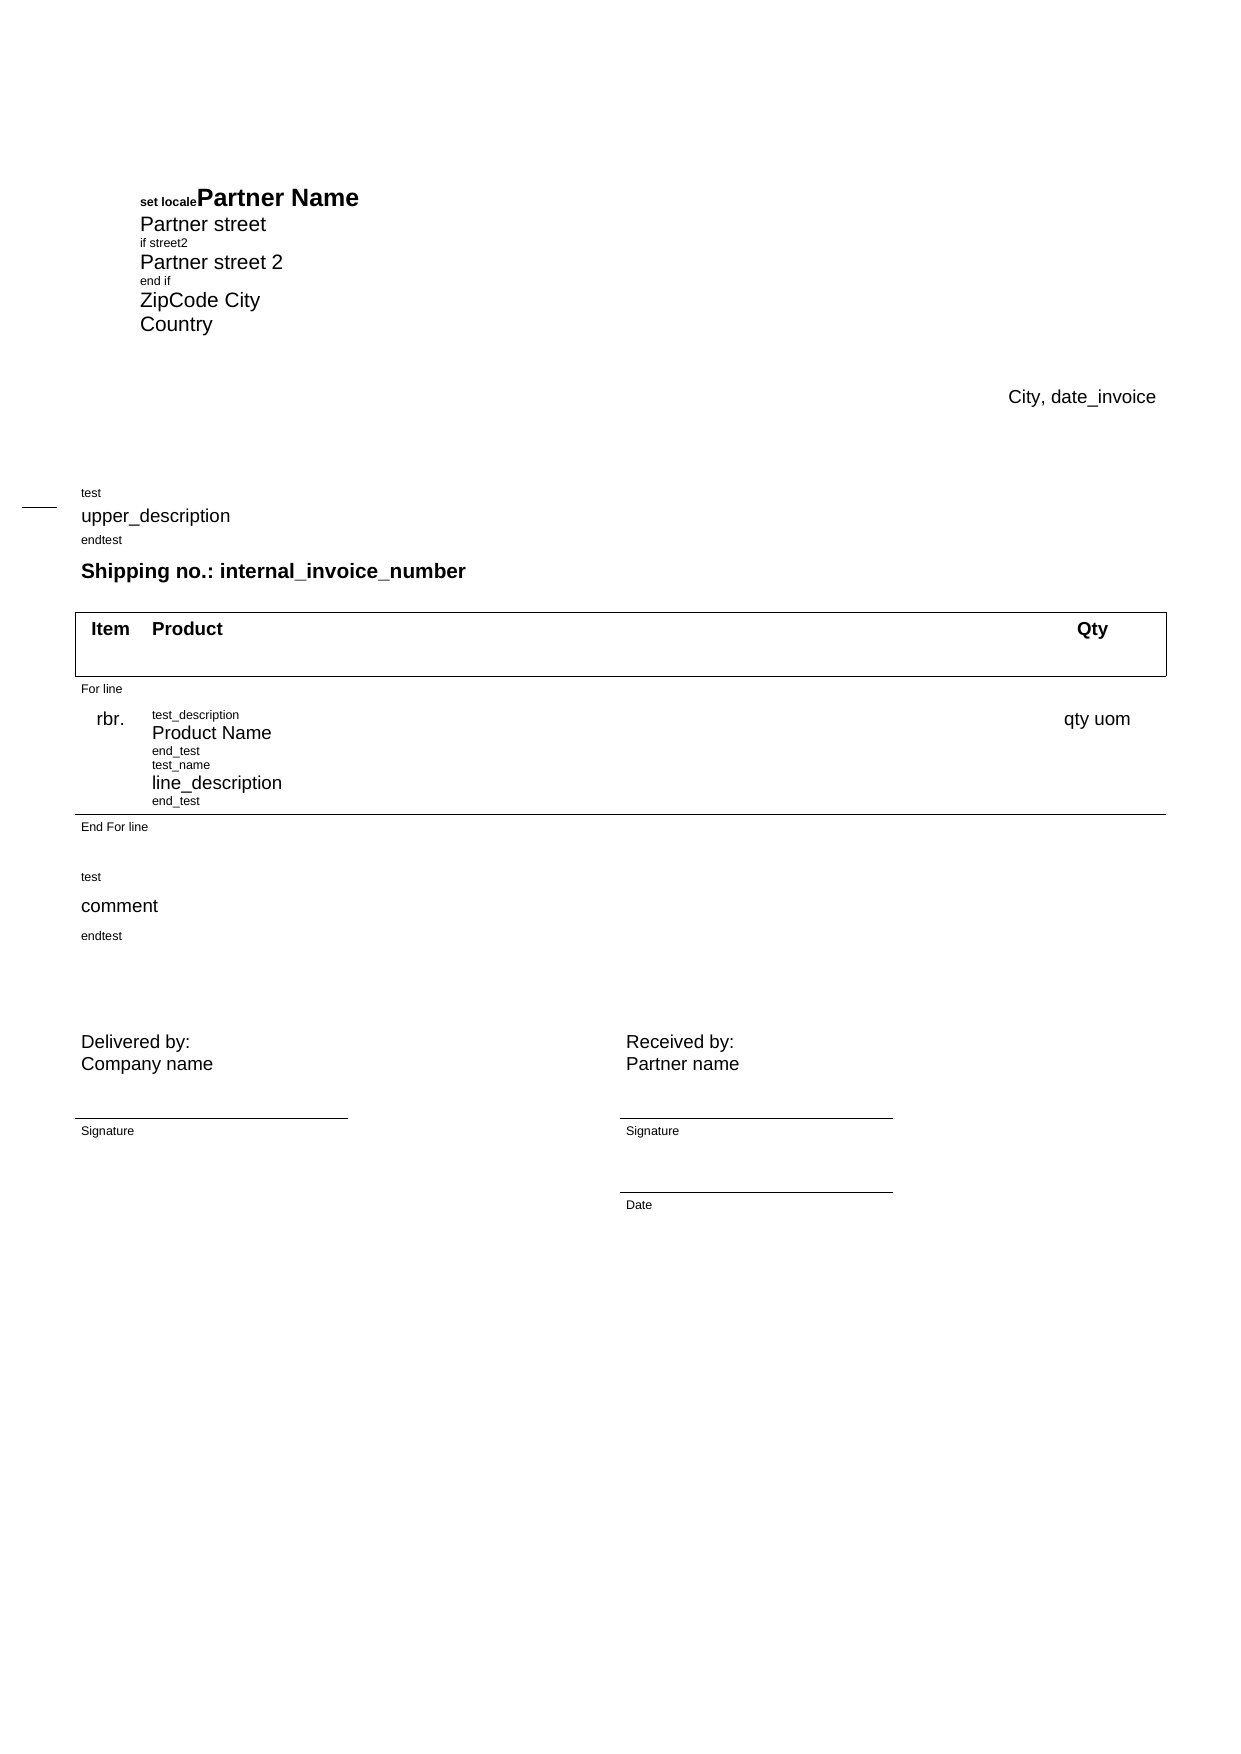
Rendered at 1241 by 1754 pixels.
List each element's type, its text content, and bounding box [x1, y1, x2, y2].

table_cell For line [75, 677, 1166, 702]
table_header [75, 949, 1165, 1026]
table_header set localePartner Name Partner street if street2 Partner street 2 end if ZipCode City Country [134, 177, 813, 413]
table_cell City, date_invoice [813, 295, 1162, 413]
table_cell comment [75, 890, 1165, 923]
table_cell endtest [75, 923, 1165, 948]
table_cell [146, 645, 1019, 676]
table_header [75, 414, 1162, 446]
table_cell [893, 1080, 1165, 1117]
table_cell [893, 1118, 1165, 1154]
table_cell [893, 1192, 1165, 1229]
table_cell [75, 1192, 347, 1229]
table_cell Shipping no.: internal_invoice_number [75, 553, 1162, 588]
table_header [813, 177, 1162, 295]
table_cell [75, 1080, 347, 1117]
table_cell [75, 446, 1162, 479]
table_cell [348, 1192, 620, 1229]
table_cell upper_description [75, 505, 1162, 527]
table_cell Received by: Partner name [620, 1026, 1165, 1080]
table_cell [348, 1080, 620, 1117]
table_cell Date [620, 1193, 892, 1229]
table_cell [75, 1155, 347, 1192]
table_cell End For line [75, 815, 1166, 840]
table_header Item [76, 613, 146, 645]
table_cell [893, 1155, 1165, 1192]
table_cell [76, 645, 146, 676]
table_header test [75, 864, 1165, 889]
table_cell Signature [620, 1119, 892, 1154]
table_cell [348, 1118, 620, 1154]
table_cell [1020, 645, 1166, 676]
table_cell qty uom [1020, 702, 1166, 814]
table_header [75, 177, 134, 413]
table_cell [620, 1155, 892, 1192]
table_cell [620, 1080, 892, 1117]
table_cell endtest [75, 527, 1162, 553]
table_cell rbr. [75, 702, 146, 814]
table_cell Signature [75, 1119, 347, 1154]
table_cell test_description Product Name end_test test_name line_description end_test [146, 702, 1019, 814]
table_cell Delivered by: Company name [75, 1026, 620, 1080]
table_header Product [146, 613, 1019, 645]
table_cell test [75, 480, 1162, 505]
table_cell [348, 1155, 620, 1192]
table_header Qty [1020, 613, 1166, 645]
